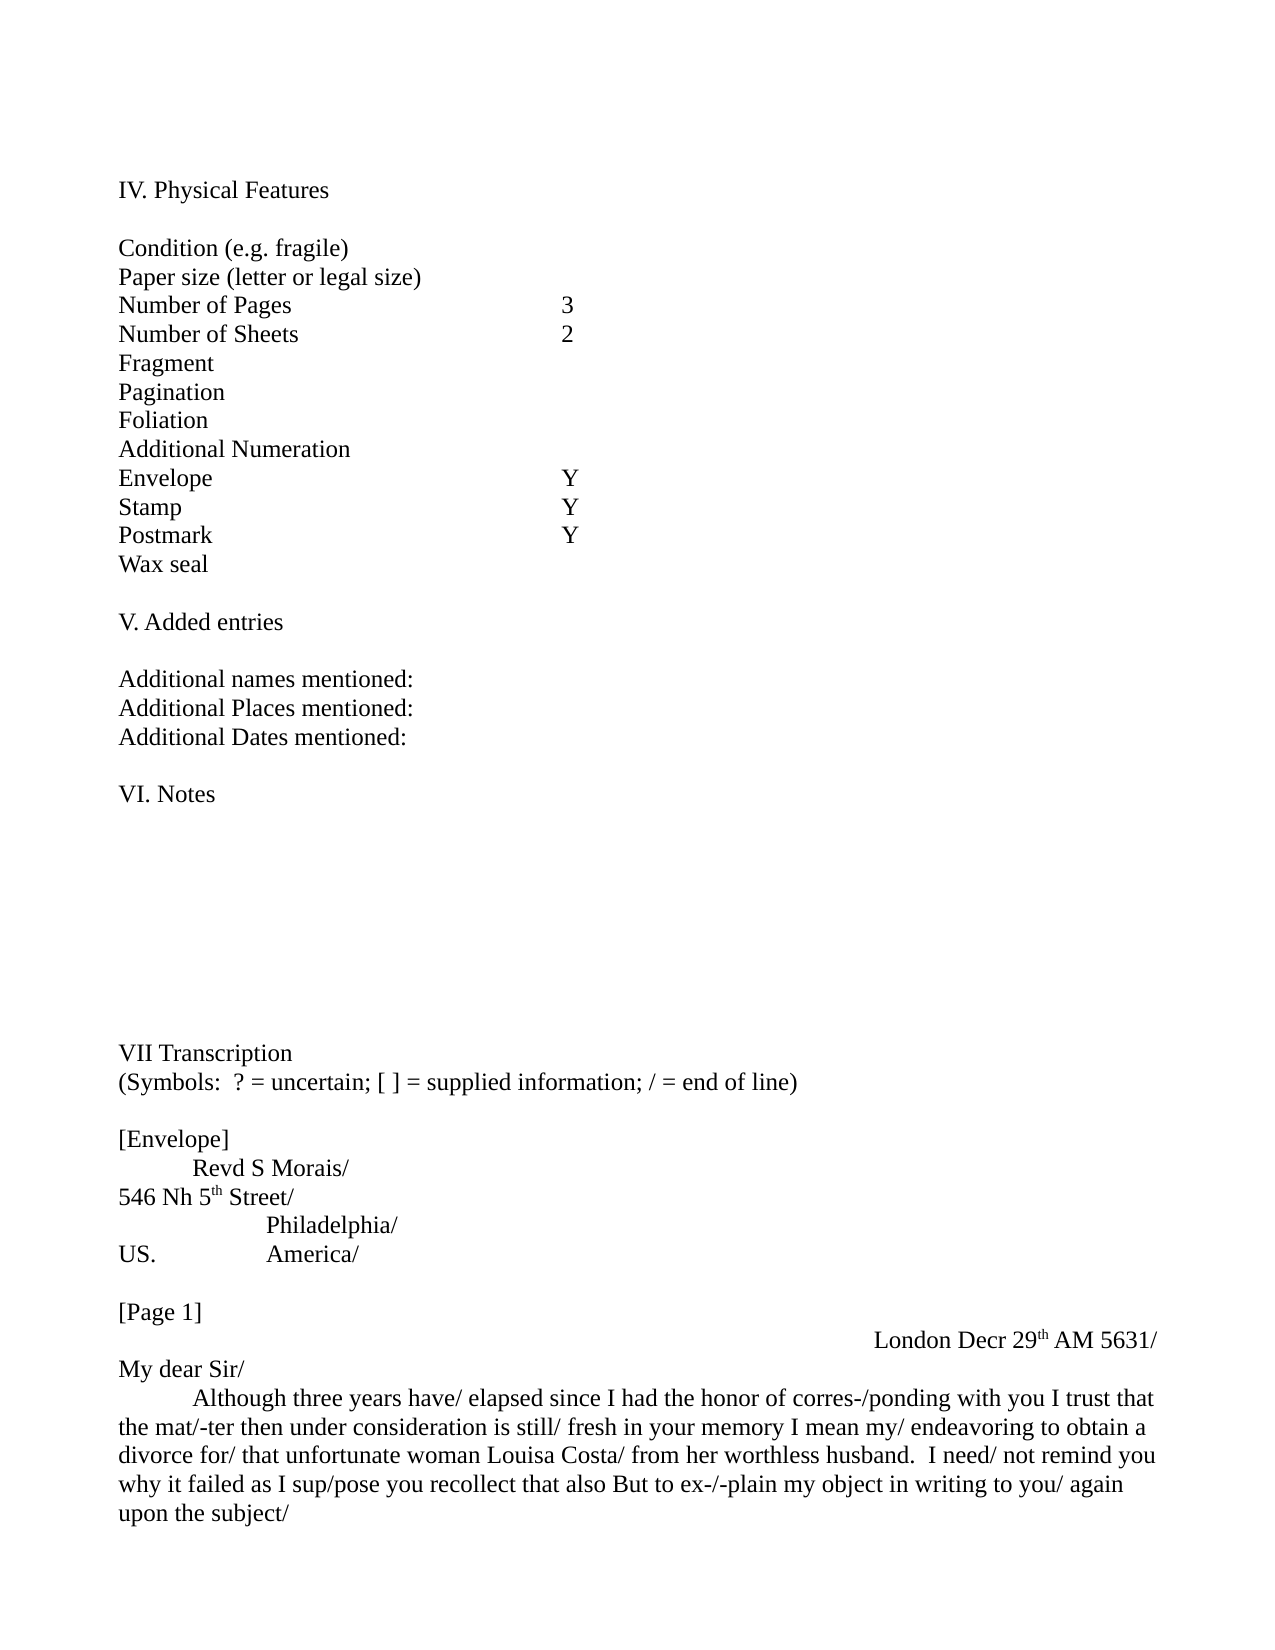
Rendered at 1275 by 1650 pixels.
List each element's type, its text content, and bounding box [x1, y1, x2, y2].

text My dear Sir/ [118, 1354, 1157, 1383]
text [Page 1] [118, 1297, 1157, 1326]
text Additional Places mentioned: [118, 693, 1157, 722]
text Number of Sheets 2 [118, 319, 1157, 348]
text Condition (e.g. fragile) [118, 233, 1157, 262]
text 546 Nh 5th Street/ [118, 1182, 1157, 1211]
text Fragment [118, 348, 1157, 377]
text Paper size (letter or legal size) [118, 262, 1157, 291]
text US. America/ [118, 1239, 1157, 1268]
text Revd S Morais/ [118, 1153, 1157, 1182]
text Additional names mentioned: [118, 664, 1157, 693]
text Pagination [118, 377, 1157, 406]
text V. Added entries [118, 607, 1157, 636]
text Wax seal [118, 549, 1157, 578]
text Philadelphia/ [118, 1211, 1157, 1239]
text London Decr 29th AM 5631/ [118, 1326, 1157, 1354]
text Although three years have/ elapsed since I had the honor of corres-/ponding with you I trust that the mat/-ter then under consideration is still/ fresh in your memory I mean my/ endeavoring to obtain a divorce for/ that unfortunate woman Louisa Costa/ from her worthless husband. I need/ not remind you why it failed as I sup/pose you recollect that also But to ex-/-plain my object in writing to you/ again upon the subject/ [118, 1383, 1157, 1527]
text Foliation [118, 406, 1157, 434]
text Additional Dates mentioned: [118, 722, 1157, 751]
text Postmark Y [118, 521, 1157, 549]
text Envelope Y [118, 463, 1157, 492]
text [Envelope] [118, 1124, 1157, 1153]
text Stamp Y [118, 492, 1157, 521]
text Additional Numeration [118, 434, 1157, 463]
text Number of Pages 3 [118, 291, 1157, 319]
text VII Transcription [118, 1038, 1157, 1067]
text VI. Notes [118, 779, 1157, 808]
text IV. Physical Features [118, 176, 1157, 204]
text (Symbols: ? = uncertain; [ ] = supplied information; / = end of line) [118, 1067, 1157, 1096]
